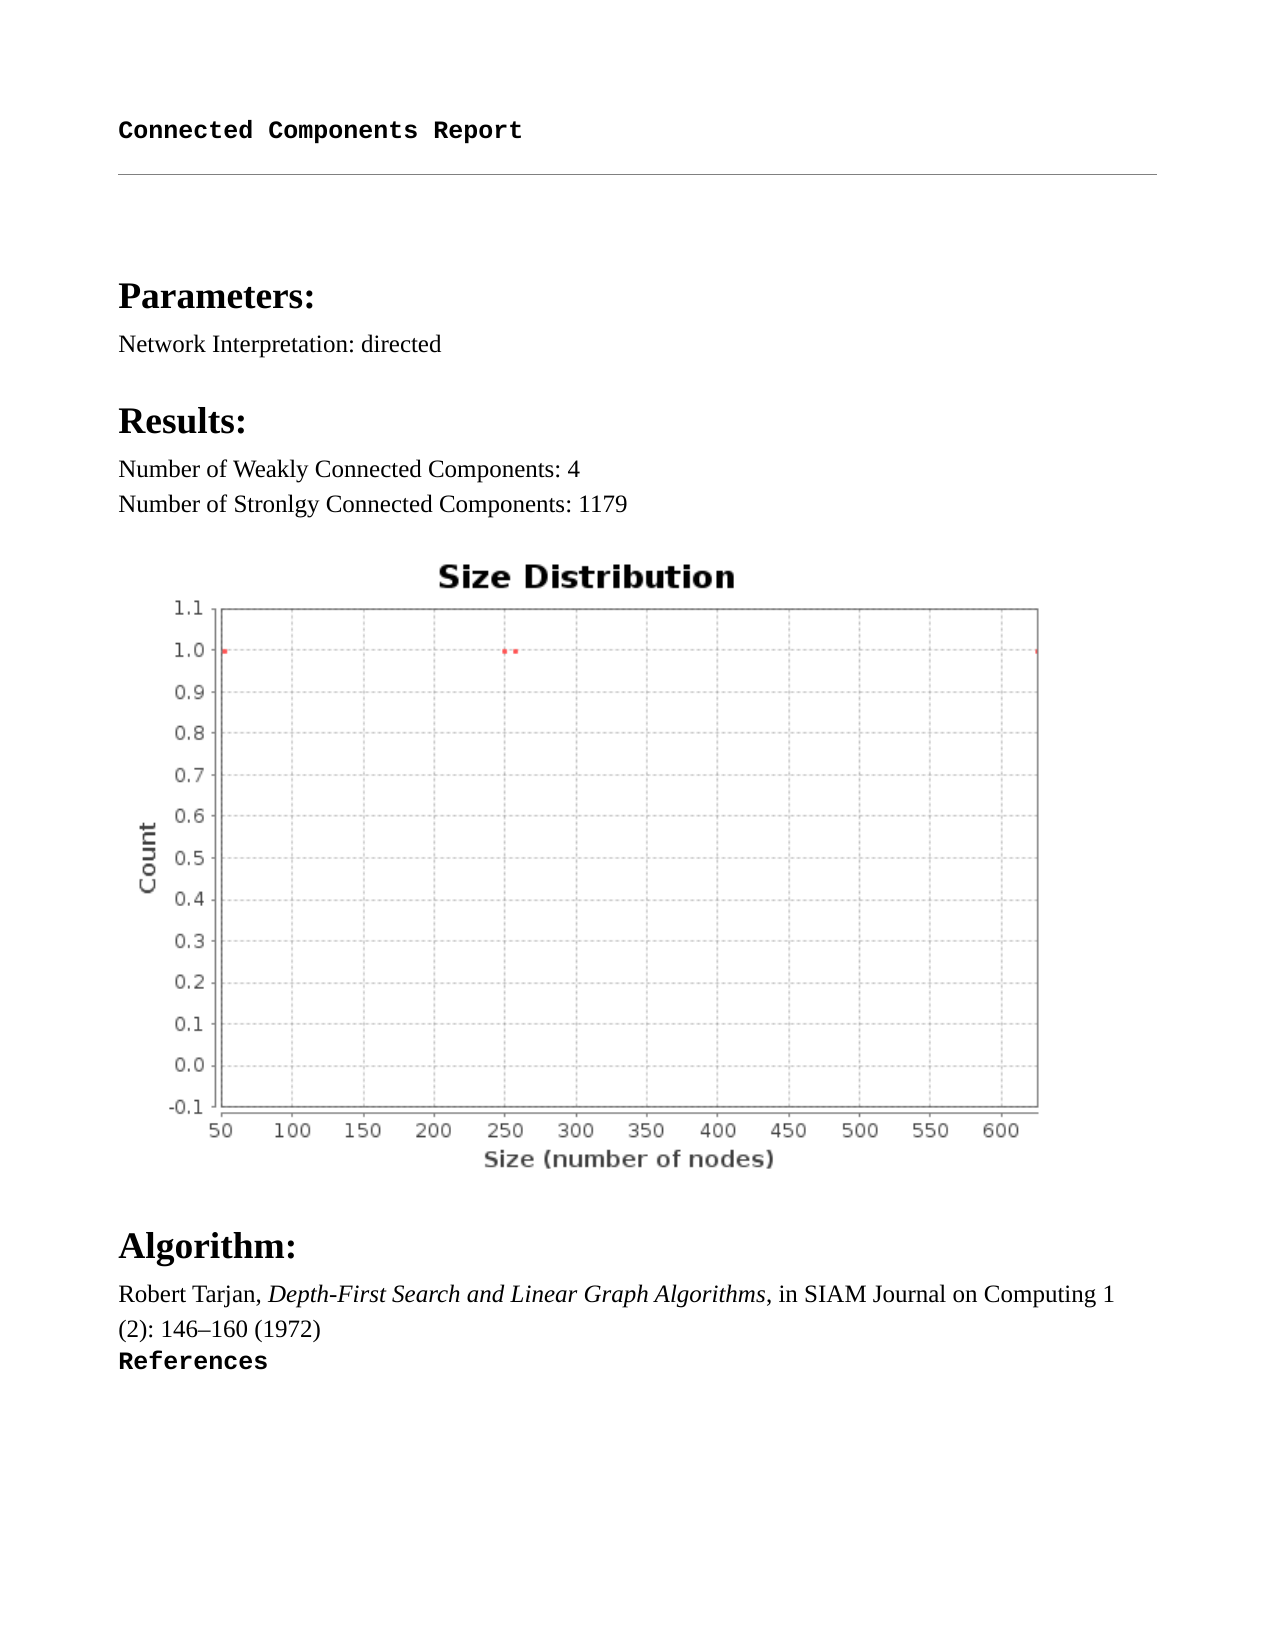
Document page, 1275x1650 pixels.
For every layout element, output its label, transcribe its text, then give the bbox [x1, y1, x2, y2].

subtitle Results: [118, 398, 1157, 442]
picture [118, 557, 1056, 1183]
subtitle Algorithm: [118, 1224, 1157, 1267]
subtitle Parameters: [118, 273, 1157, 316]
text Network Interpretation: directed [118, 329, 1157, 357]
text Robert Tarjan, Depth-First Search and Linear Graph Algorithms, in SIAM Journal on Computing 1 (2): 146–160 (1972) References [118, 1279, 1157, 1377]
subtitle Connected Components Report [118, 118, 1157, 146]
text Number of Weakly Connected Components: 4 Number of Stronlgy Connected Components: 1179 [118, 454, 1157, 1183]
